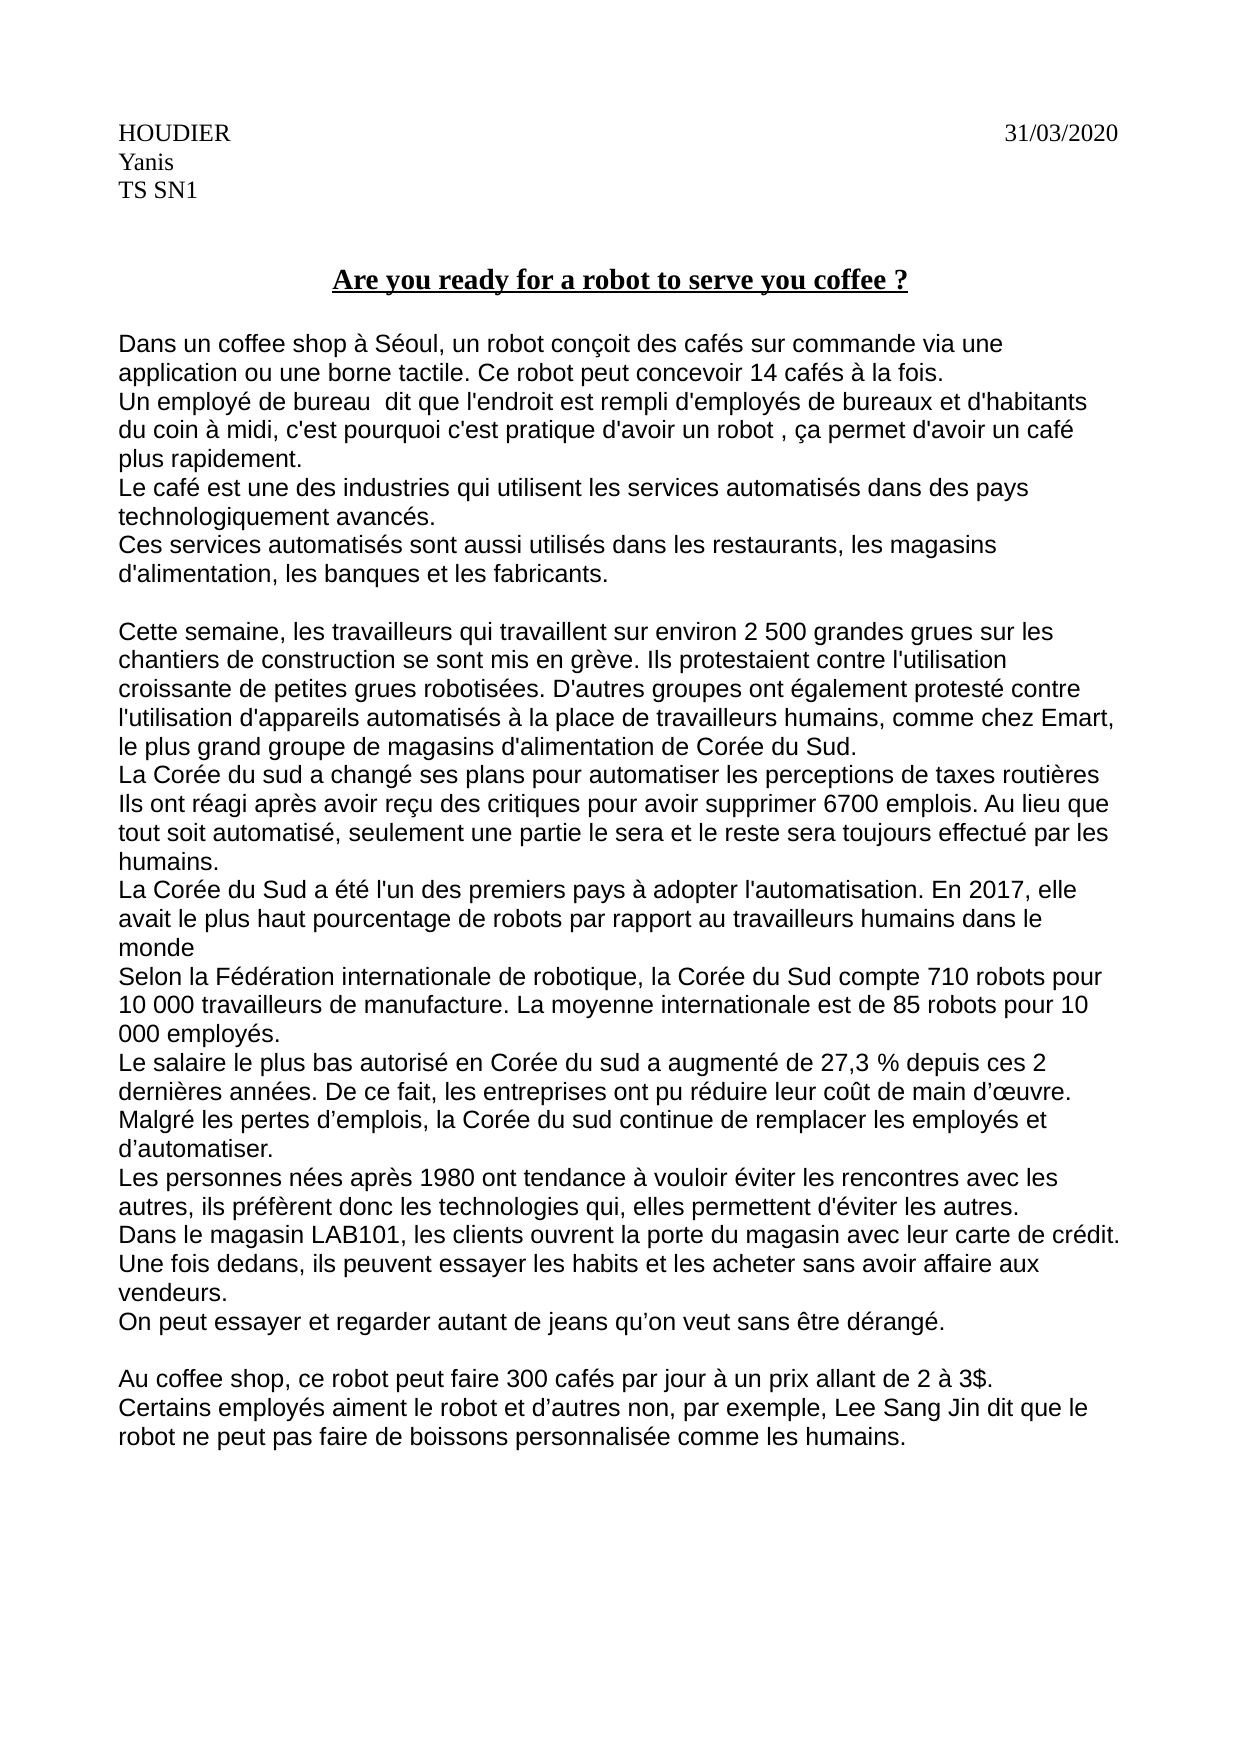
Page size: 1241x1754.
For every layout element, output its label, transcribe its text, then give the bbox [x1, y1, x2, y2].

text Are you ready for a robot to serve you coffee ? [118, 262, 1122, 295]
text La Corée du Sud a été l'un des premiers pays à adopter l'automatisation. En 2017, elle avait le plus haut pourcentage de robots par rapport au travailleurs humains dans le monde [118, 875, 1122, 961]
text Un employé de bureau dit que l'endroit est rempli d'employés de bureaux et d'habitants du coin à midi, c'est pourquoi c'est pratique d'avoir un robot , ça permet d'avoir un café plus rapidement. [118, 386, 1122, 473]
text Selon la Fédération internationale de robotique, la Corée du Sud compte 710 robots pour 10 000 travailleurs de manufacture. La moyenne internationale est de 85 robots pour 10 000 employés. [118, 961, 1122, 1048]
text HOUDIER 31/03/2020 [118, 118, 1122, 147]
text Ces services automatisés sont aussi utilisés dans les restaurants, les magasins d'alimentation, les banques et les fabricants. [118, 530, 1122, 588]
text Le salaire le plus bas autorisé en Corée du sud a augmenté de 27,3 % depuis ces 2 dernières années. De ce fait, les entreprises ont pu réduire leur coût de main d’œuvre. [118, 1048, 1122, 1105]
text Dans le magasin LAB101, les clients ouvrent la porte du magasin avec leur carte de crédit. Une fois dedans, ils peuvent essayer les habits et les acheter sans avoir affaire aux vendeurs. [118, 1220, 1122, 1306]
text Ils ont réagi après avoir reçu des critiques pour avoir supprimer 6700 emplois. Au lieu que tout soit automatisé, seulement une partie le sera et le reste sera toujours effectué par les humains. [118, 789, 1122, 875]
text On peut essayer et regarder autant de jeans qu’on veut sans être dérangé. [118, 1306, 1122, 1335]
text Au coffee shop, ce robot peut faire 300 cafés par jour à un prix allant de 2 à 3$. [118, 1364, 1122, 1393]
text TS SN1 [118, 176, 1122, 204]
text Yanis [118, 147, 1122, 176]
text Le café est une des industries qui utilisent les services automatisés dans des pays technologiquement avancés. [118, 473, 1122, 530]
text Certains employés aiment le robot et d’autres non, par exemple, Lee Sang Jin dit que le robot ne peut pas faire de boissons personnalisée comme les humains. [118, 1393, 1122, 1450]
text Les personnes nées après 1980 ont tendance à vouloir éviter les rencontres avec les autres, ils préfèrent donc les technologies qui, elles permettent d'éviter les autres. [118, 1163, 1122, 1220]
text Dans un coffee shop à Séoul, un robot conçoit des cafés sur commande via une application ou une borne tactile. Ce robot peut concevoir 14 cafés à la fois. [118, 329, 1122, 386]
text Malgré les pertes d’emplois, la Corée du sud continue de remplacer les employés et d’automatiser. [118, 1105, 1122, 1163]
text Cette semaine, les travailleurs qui travaillent sur environ 2 500 grandes grues sur les chantiers de construction se sont mis en grève. Ils protestaient contre l'utilisation croissante de petites grues robotisées. D'autres groupes ont également protesté contre l'utilisation d'appareils automatisés à la place de travailleurs humains, comme chez Emart, le plus grand groupe de magasins d'alimentation de Corée du Sud. La Corée du sud a changé ses plans pour automatiser les perceptions de taxes routières [118, 616, 1122, 789]
